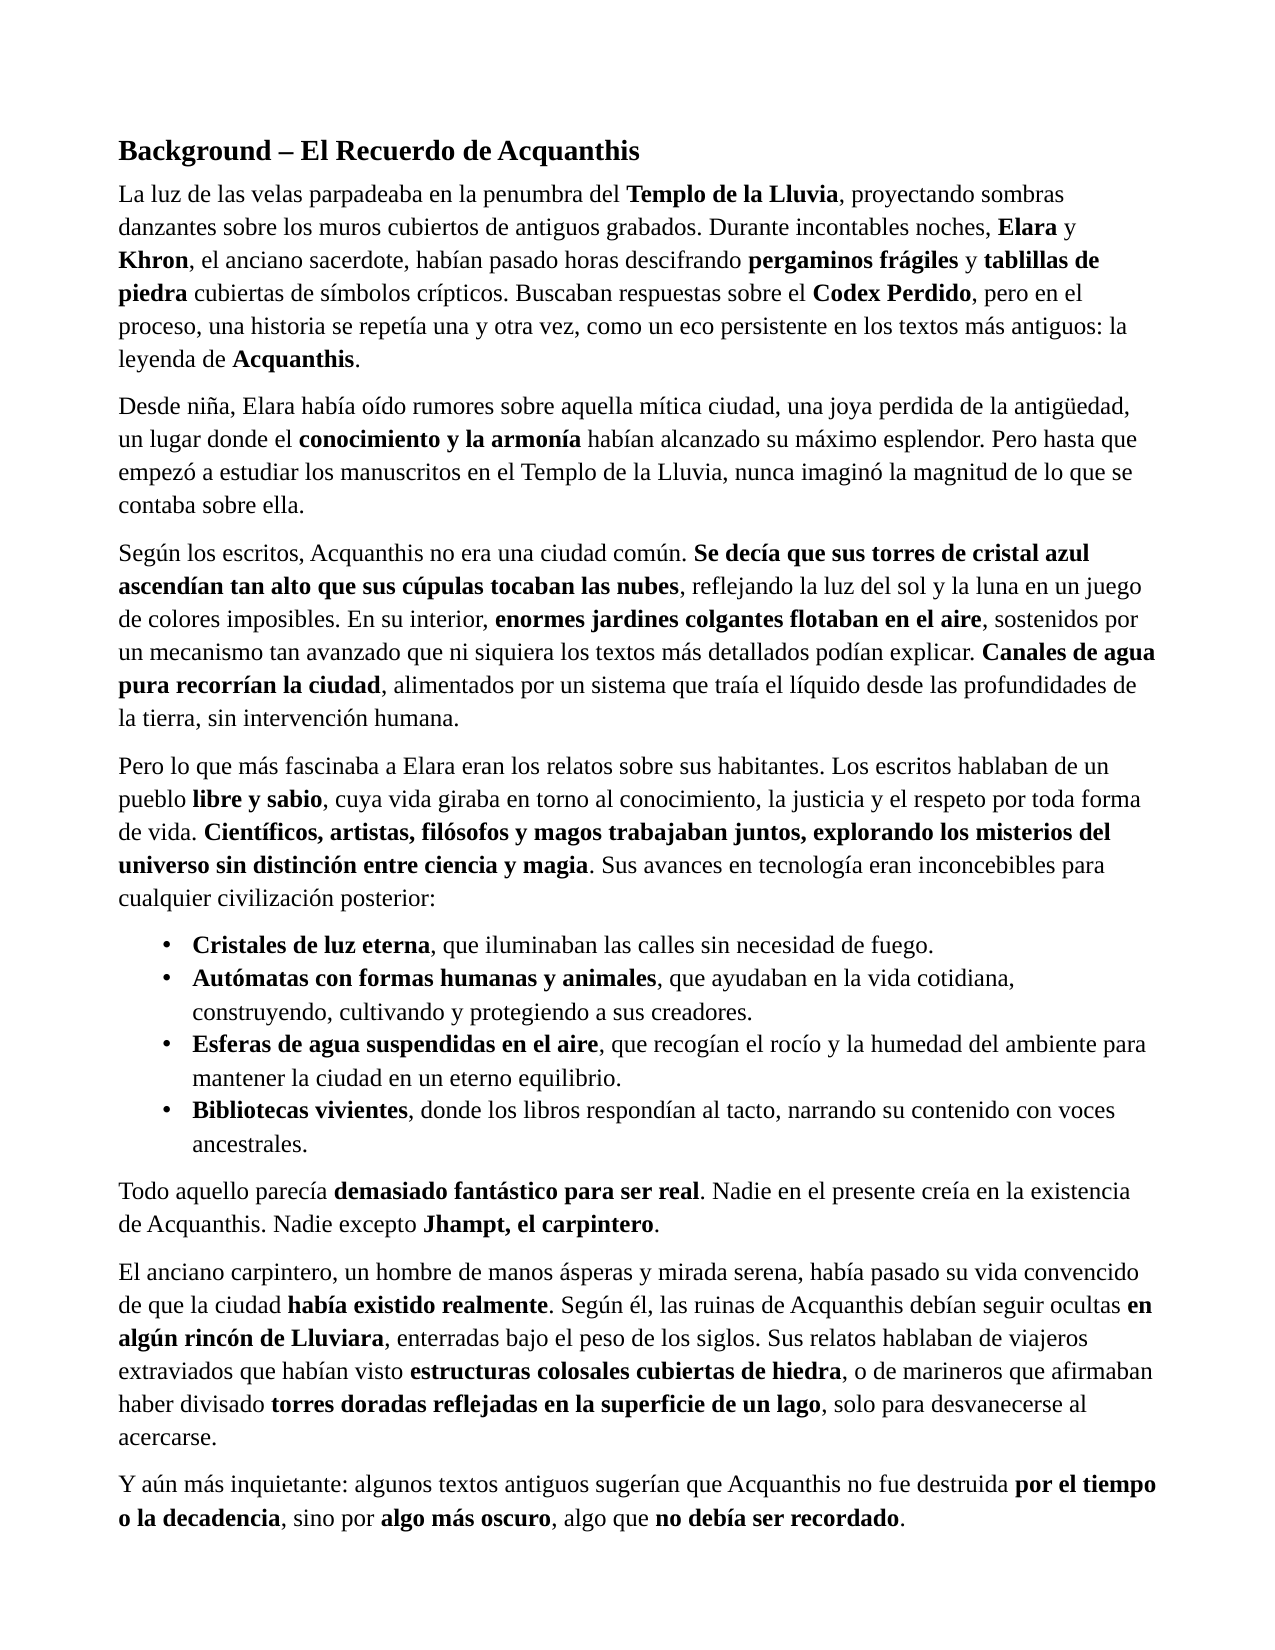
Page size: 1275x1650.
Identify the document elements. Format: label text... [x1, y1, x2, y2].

text Todo aquello parecía demasiado fantástico para ser real. Nadie en el presente creía en la existencia de Acquanthis. Nadie excepto Jhampt, el carpintero. [118, 1176, 1157, 1238]
list Autómatas con formas humanas y animales, que ayudaban en la vida cotidiana, construyendo, cultivando y protegiendo a sus creadores. [162, 963, 1157, 1025]
text El anciano carpintero, un hombre de manos ásperas y mirada serena, había pasado su vida convencido de que la ciudad había existido realmente. Según él, las ruinas de Acquanthis debían seguir ocultas en algún rincón de Lluviara, enterradas bajo el peso de los siglos. Sus relatos hablaban de viajeros extraviados que habían visto estructuras colosales cubiertas de hiedra, o de marineros que afirmaban haber divisado torres doradas reflejadas en la superficie de un lago, solo para desvanecerse al acercarse. [118, 1257, 1157, 1451]
subtitle Background – El Recuerdo de Acquanthis [118, 133, 1157, 166]
text Pero lo que más fascinaba a Elara eran los relatos sobre sus habitantes. Los escritos hablaban de un pueblo libre y sabio, cuya vida giraba en torno al conocimiento, la justicia y el respeto por toda forma de vida. Científicos, artistas, filósofos y magos trabajaban juntos, explorando los misterios del universo sin distinción entre ciencia y magia. Sus avances en tecnología eran inconcebibles para cualquier civilización posterior: [118, 751, 1157, 912]
text Y aún más inquietante: algunos textos antiguos sugerían que Acquanthis no fue destruida por el tiempo o la decadencia, sino por algo más oscuro, algo que no debía ser recordado. [118, 1469, 1157, 1531]
list Esferas de agua suspendidas en el aire, que recogían el rocío y la humedad del ambiente para mantener la ciudad en un eterno equilibrio. [162, 1029, 1157, 1091]
text Desde niña, Elara había oído rumores sobre aquella mítica ciudad, una joya perdida de la antigüedad, un lugar donde el conocimiento y la armonía habían alcanzado su máximo esplendor. Pero hasta que empezó a estudiar los manuscritos en el Templo de la Lluvia, nunca imaginó la magnitud de lo que se contaba sobre ella. [118, 391, 1157, 519]
list Bibliotecas vivientes, donde los libros respondían al tacto, narrando su contenido con voces ancestrales. [162, 1096, 1157, 1157]
list Cristales de luz eterna, que iluminaban las calles sin necesidad de fuego. [162, 931, 1157, 959]
text Según los escritos, Acquanthis no era una ciudad común. Se decía que sus torres de cristal azul ascendían tan alto que sus cúpulas tocaban las nubes, reflejando la luz del sol y la luna en un juego de colores imposibles. En su interior, enormes jardines colgantes flotaban en el aire, sostenidos por un mecanismo tan avanzado que ni siquiera los textos más detallados podían explicar. Canales de agua pura recorrían la ciudad, alimentados por un sistema que traía el líquido desde las profundidades de la tierra, sin intervención humana. [118, 538, 1157, 732]
text La luz de las velas parpadeaba en la penumbra del Templo de la Lluvia, proyectando sombras danzantes sobre los muros cubiertos de antiguos grabados. Durante incontables noches, Elara y Khron, el anciano sacerdote, habían pasado horas descifrando pergaminos frágiles y tablillas de piedra cubiertas de símbolos crípticos. Buscaban respuestas sobre el Codex Perdido, pero en el proceso, una historia se repetía una y otra vez, como un eco persistente en los textos más antiguos: la leyenda de Acquanthis. [118, 179, 1157, 373]
